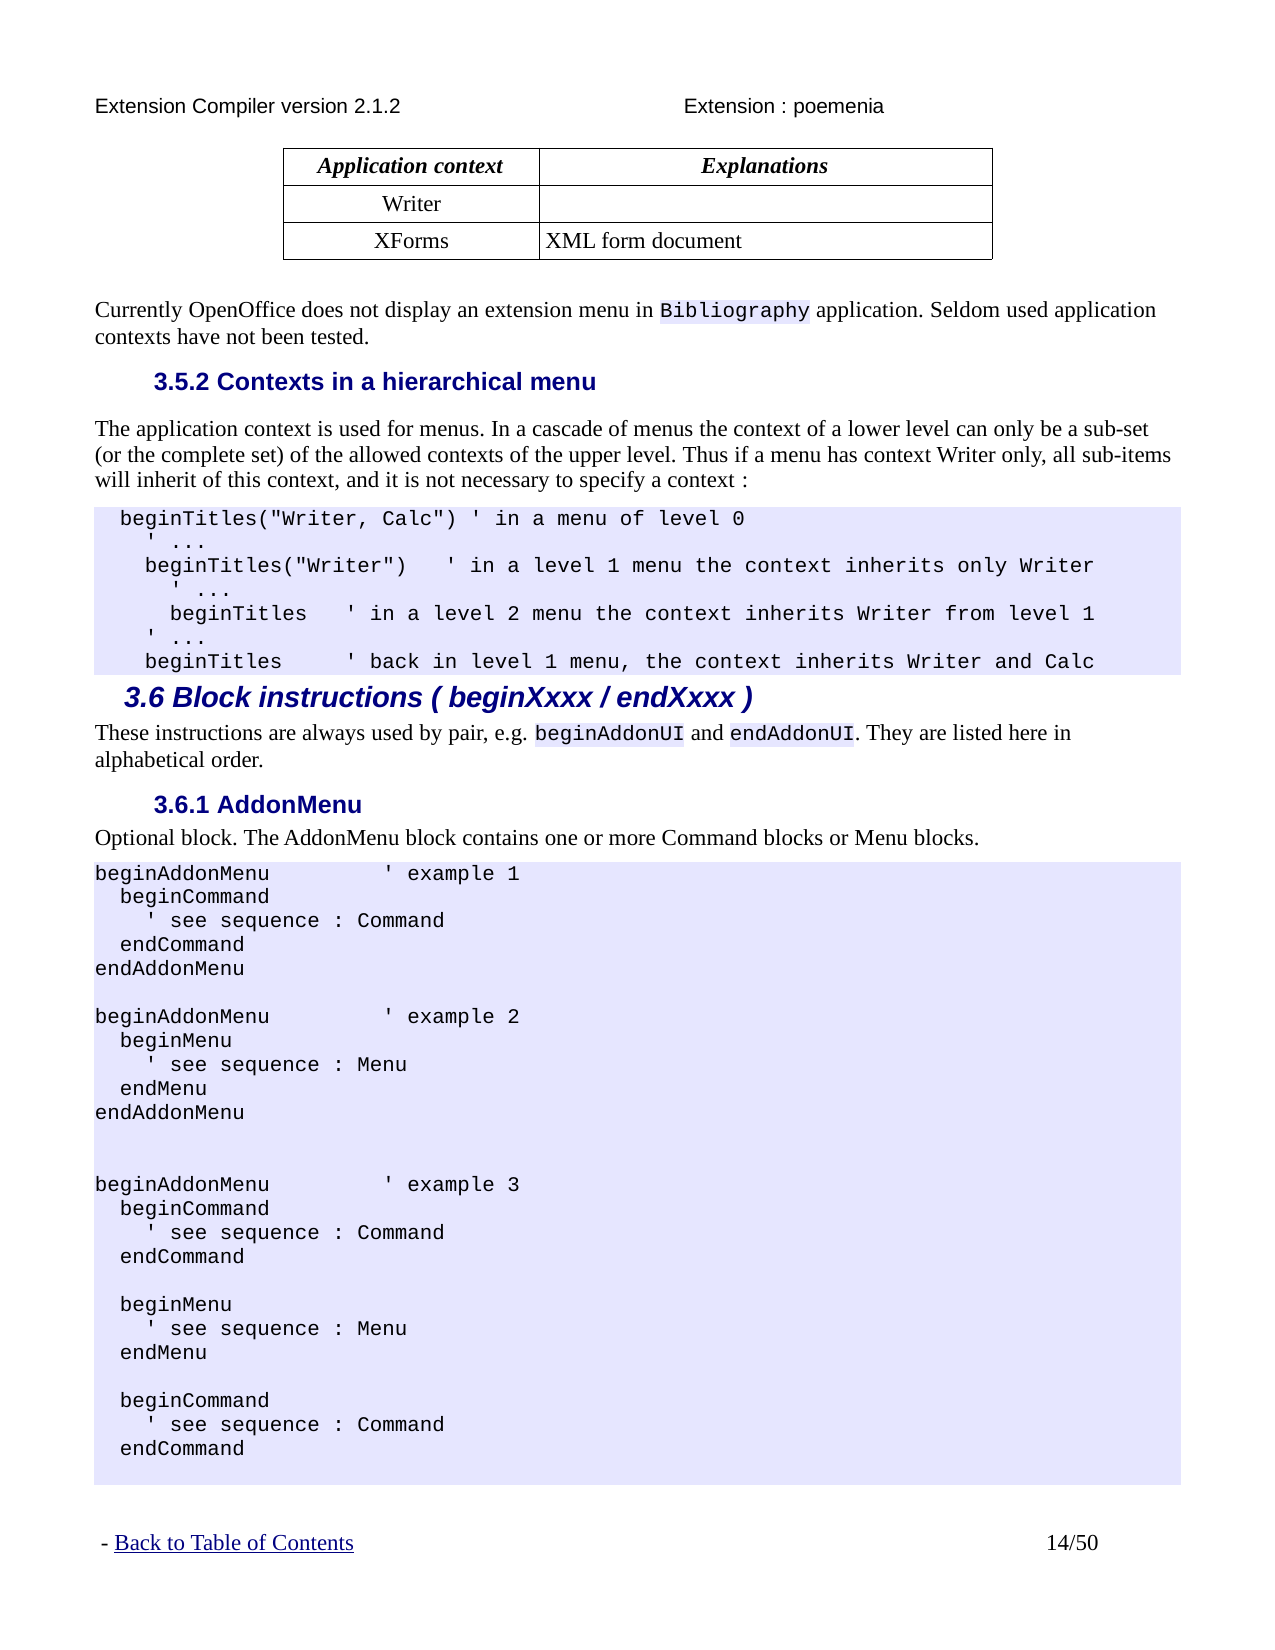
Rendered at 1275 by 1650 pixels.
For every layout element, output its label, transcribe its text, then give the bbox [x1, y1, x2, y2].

text endMenu [94, 1342, 1181, 1366]
text beginCommand [94, 1389, 1181, 1413]
text These instructions are always used by pair, e.g. beginAddonUI and endAddonUI. They are listed here in alphabetical order. [94, 719, 1181, 772]
text The application context is used for menus. In a cascade of menus the context of a lower level can only be a sub-set (or the complete set) of the allowed contexts of the upper level. Thus if a menu has context Writer only, all sub-items will inherit of this context, and it is not necessary to specify a context : [94, 416, 1181, 493]
subtitle Contexts in a hierarchical menu [153, 368, 1181, 396]
text beginAddonMenu ' example 1 [94, 862, 1181, 886]
text endCommand [94, 1437, 1181, 1461]
table_cell XForms [284, 223, 539, 259]
table_header Application context [284, 149, 539, 184]
text Currently OpenOffice does not display an extension menu in Bibliography application. Seldom used application contexts have not been tested. [94, 297, 1181, 349]
subtitle Block instructions ( beginXxxx / endXxxx ) [124, 681, 1181, 714]
text beginCommand [94, 1198, 1181, 1222]
text beginMenu [94, 1294, 1181, 1318]
text ' ... [94, 627, 1181, 651]
subtitle AddonMenu [153, 791, 1181, 818]
text ' ... [94, 531, 1181, 555]
text beginTitles("Writer") ' in a level 1 menu the context inherits only Writer [94, 555, 1181, 579]
text beginTitles("Writer, Calc") ' in a menu of level 0 [94, 507, 1181, 531]
text ' see sequence : Command [94, 1413, 1181, 1437]
text ' ... [94, 579, 1181, 603]
table_cell [540, 186, 992, 222]
text endCommand [94, 1246, 1181, 1270]
text beginTitles ' back in level 1 menu, the context inherits Writer and Calc [94, 651, 1181, 675]
text endAddonMenu [94, 1102, 1181, 1126]
text beginAddonMenu ' example 3 [94, 1174, 1181, 1198]
text beginCommand [94, 886, 1181, 910]
text endAddonMenu [94, 958, 1181, 982]
text endCommand [94, 934, 1181, 958]
text beginTitles ' in a level 2 menu the context inherits Writer from level 1 [94, 603, 1181, 627]
text ' see sequence : Menu [94, 1318, 1181, 1342]
text ' see sequence : Command [94, 1222, 1181, 1246]
text beginMenu [94, 1030, 1181, 1054]
text ' see sequence : Menu [94, 1054, 1181, 1078]
text Optional block. The AddonMenu block contains one or more Command blocks or Menu blocks. [94, 824, 1181, 850]
text endMenu [94, 1078, 1181, 1102]
text beginAddonMenu ' example 2 [94, 1006, 1181, 1030]
table_header Explanations [540, 149, 992, 184]
table_cell XML form document [540, 223, 992, 259]
text ' see sequence : Command [94, 910, 1181, 934]
table_cell Writer [284, 186, 539, 222]
